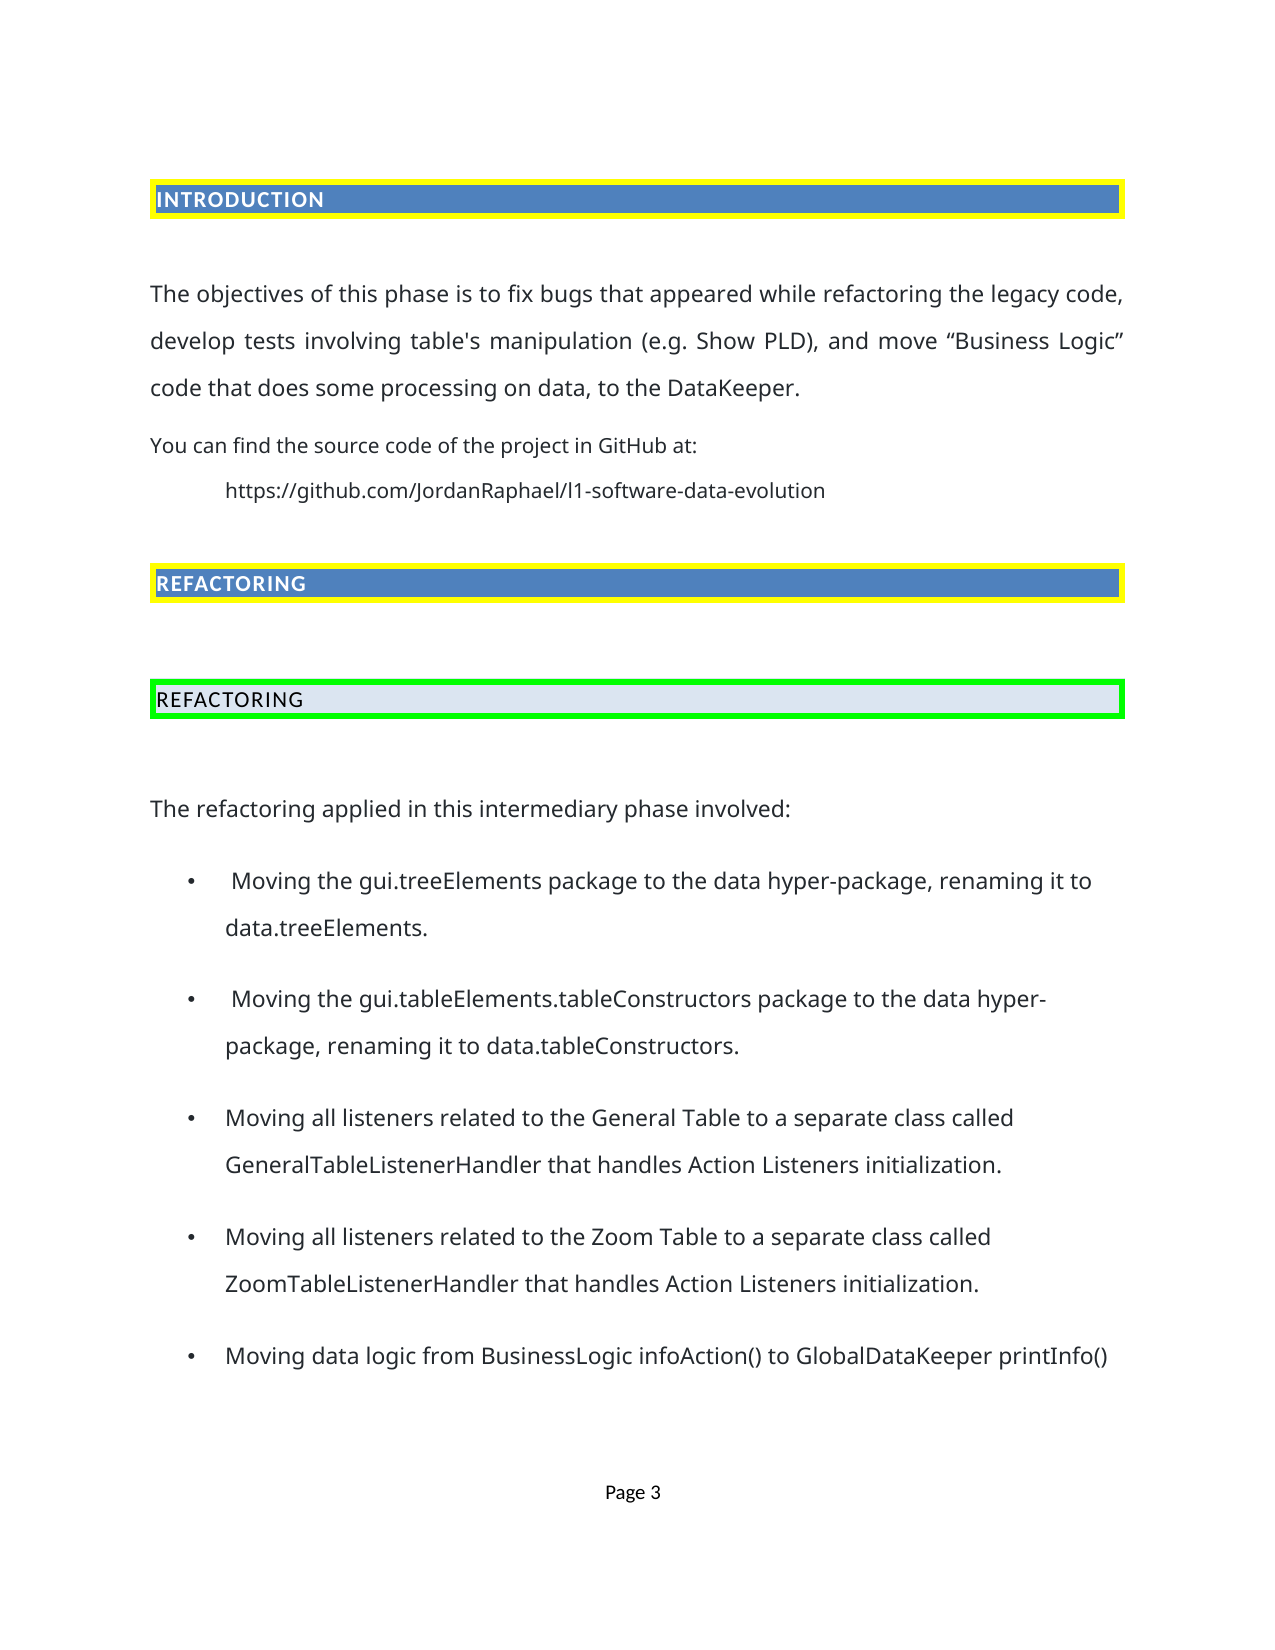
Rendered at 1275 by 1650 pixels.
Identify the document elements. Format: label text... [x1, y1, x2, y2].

list Moving all listeners related to the General Table to a separate class called GeneralTableListenerHandler that handles Action Listeners initialization. [187, 1102, 1125, 1180]
list Moving all listeners related to the Zoom Table to a separate class called ZoomTableListenerHandler that handles Action Listeners initialization. [187, 1221, 1125, 1299]
text The refactoring applied in this intermediary phase involved: [150, 793, 1125, 824]
subtitle Introduction [156, 185, 1119, 213]
text You can find the source code of the project in GitHub at: [150, 431, 1125, 459]
subtitle Refactoring [156, 685, 1119, 713]
subtitle Refactoring [156, 569, 1119, 597]
text https://github.com/JordanRaphael/l1-software-data-evolution [150, 476, 1125, 504]
text The objectives of this phase is to fix bugs that appeared while refactoring the legacy code, develop tests involving table's manipulation (e.g. Show PLD), and move “Business Logic” code that does some processing on data, to the DataKeeper. [150, 278, 1125, 403]
list Moving data logic from BusinessLogic infoAction() to GlobalDataKeeper printInfo() [187, 1340, 1125, 1371]
list Moving the gui.tableElements.tableConstructors package to the data hyper-package, renaming it to data.tableConstructors. [187, 983, 1125, 1062]
list Moving the gui.treeElements package to the data hyper-package, renaming it to data.treeElements. [187, 865, 1125, 943]
